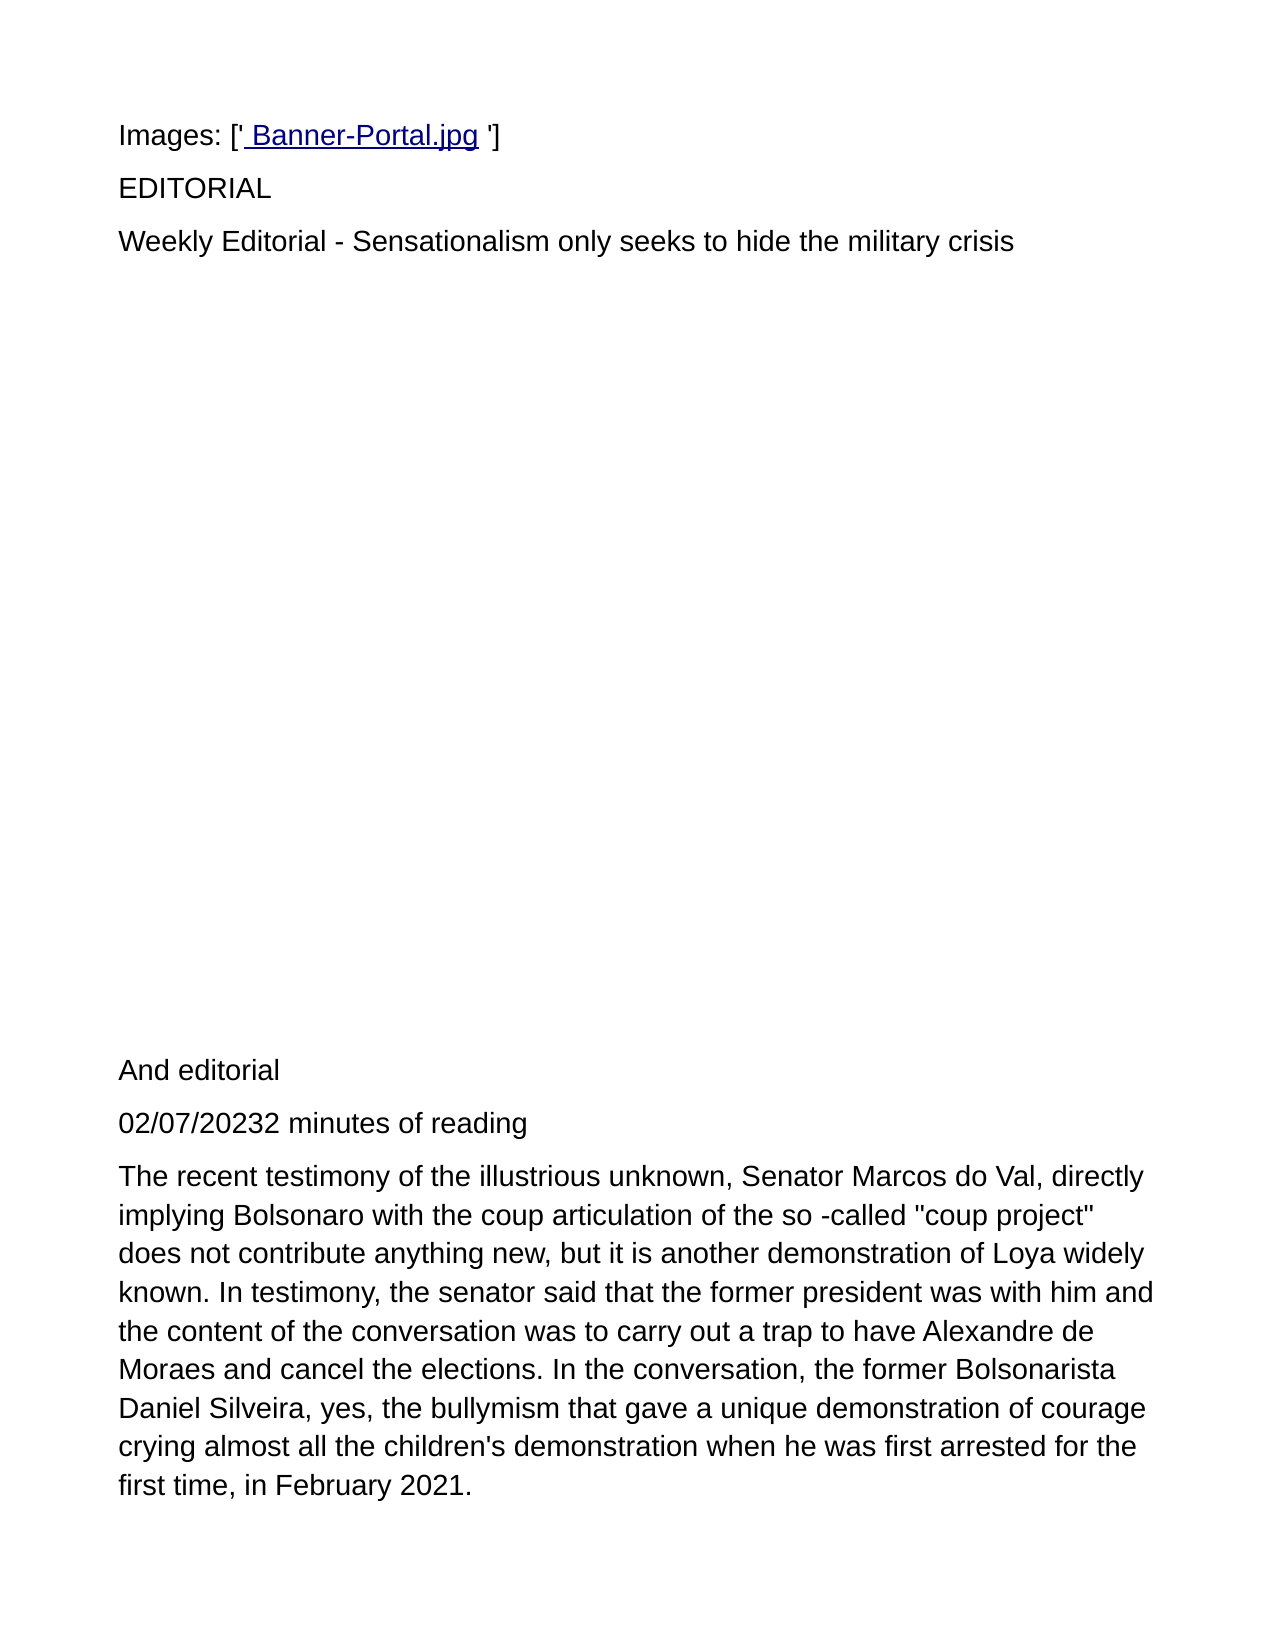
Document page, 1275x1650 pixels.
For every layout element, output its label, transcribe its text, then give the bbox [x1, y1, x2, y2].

text Weekly Editorial - Sensationalism only seeks to hide the military crisis [118, 224, 1157, 258]
text And editorial [118, 277, 1157, 1087]
text EDITORIAL [118, 171, 1157, 205]
text The recent testimony of the illustrious unknown, Senator Marcos do Val, directly implying Bolsonaro with the coup articulation of the so -called "coup project" does not contribute anything new, but it is another demonstration of Loya widely known. In testimony, the senator said that the former president was with him and the content of the conversation was to carry out a trap to have Alexandre de Moraes and cancel the elections. In the conversation, the former Bolsonarista Daniel Silveira, yes, the bullymism that gave a unique demonstration of courage crying almost all the children's demonstration when he was first arrested for the first time, in February 2021. [118, 1159, 1157, 1501]
text 02/07/20232 minutes of reading [118, 1106, 1157, 1140]
text Images: [' Banner-Portal.jpg '] [118, 118, 1157, 152]
